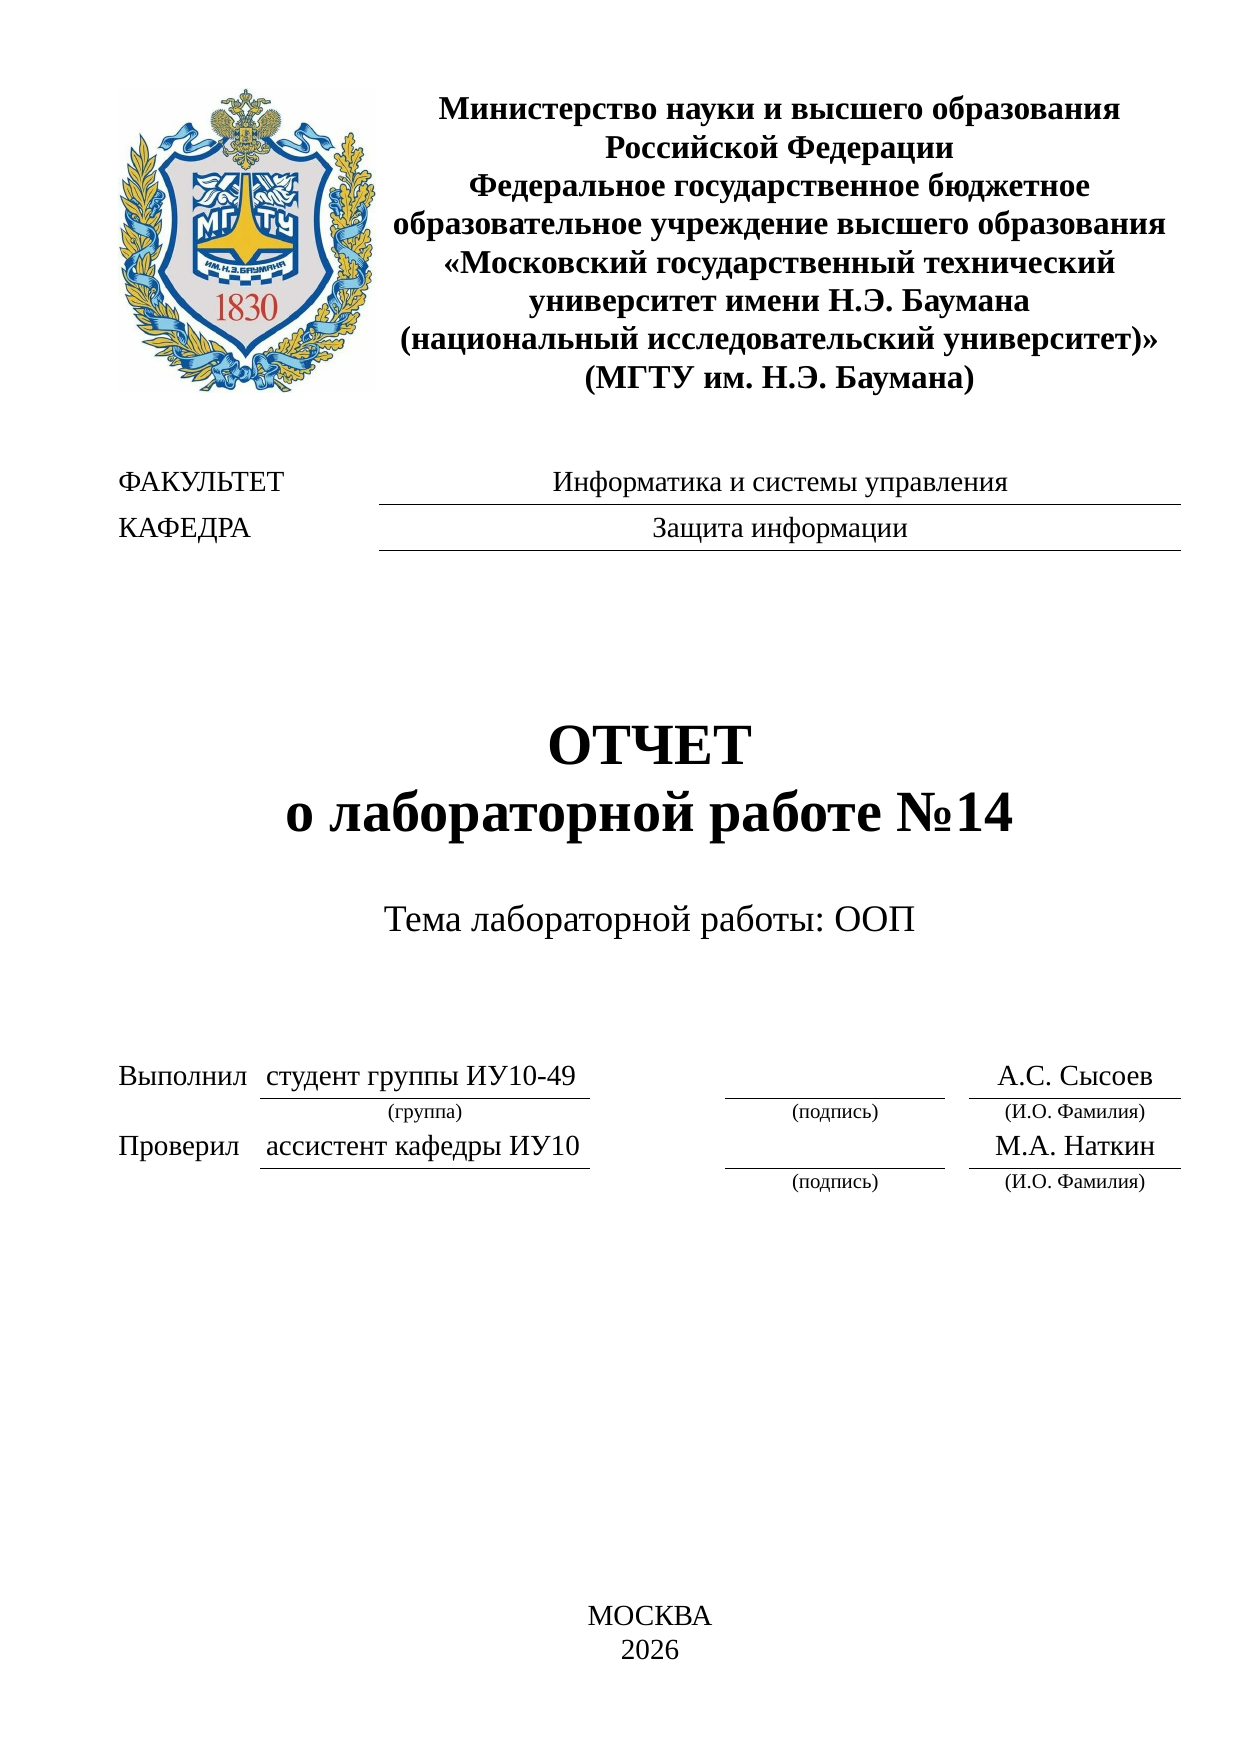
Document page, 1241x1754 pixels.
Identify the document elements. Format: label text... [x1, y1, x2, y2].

table_cell [590, 1168, 725, 1193]
table_header [725, 1053, 945, 1098]
picture [118, 88, 376, 393]
table_header ФАКУЛЬТЕТ [118, 459, 379, 504]
table_header [945, 1053, 969, 1098]
table_header Выполнил [118, 1053, 260, 1098]
table_cell (И.О. Фамилия) [969, 1099, 1181, 1123]
table_cell [945, 1123, 969, 1168]
table_cell [725, 1123, 945, 1168]
title ОТЧЕТ о лабораторной работе №14 [118, 710, 1181, 844]
table_cell ассистент кафедры ИУ10 [260, 1123, 589, 1168]
table_header А.С. Сысоев [969, 1053, 1181, 1098]
table_cell [945, 1168, 969, 1193]
table_cell Проверил [118, 1123, 260, 1168]
table_header студент группы ИУ10-49 [260, 1053, 589, 1098]
table_cell [590, 1123, 725, 1168]
table_cell [118, 1168, 260, 1193]
table_cell (подпись) [725, 1099, 945, 1123]
table_cell [118, 1098, 260, 1123]
table_cell Защита информации [379, 505, 1181, 550]
table_cell (группа) [260, 1099, 589, 1123]
table_cell [945, 1098, 969, 1123]
table_cell КАФЕДРА [118, 504, 379, 550]
table_cell М.А. Наткин [969, 1123, 1181, 1168]
table_header [590, 1053, 725, 1098]
table_cell (подпись) [725, 1169, 945, 1193]
table_cell [590, 1098, 725, 1123]
subtitle Тема лабораторной работы: ООП [118, 896, 1181, 939]
table_header Информатика и системы управления [379, 459, 1181, 504]
table_cell (И.О. Фамилия) [969, 1169, 1181, 1193]
table_cell [260, 1169, 589, 1193]
